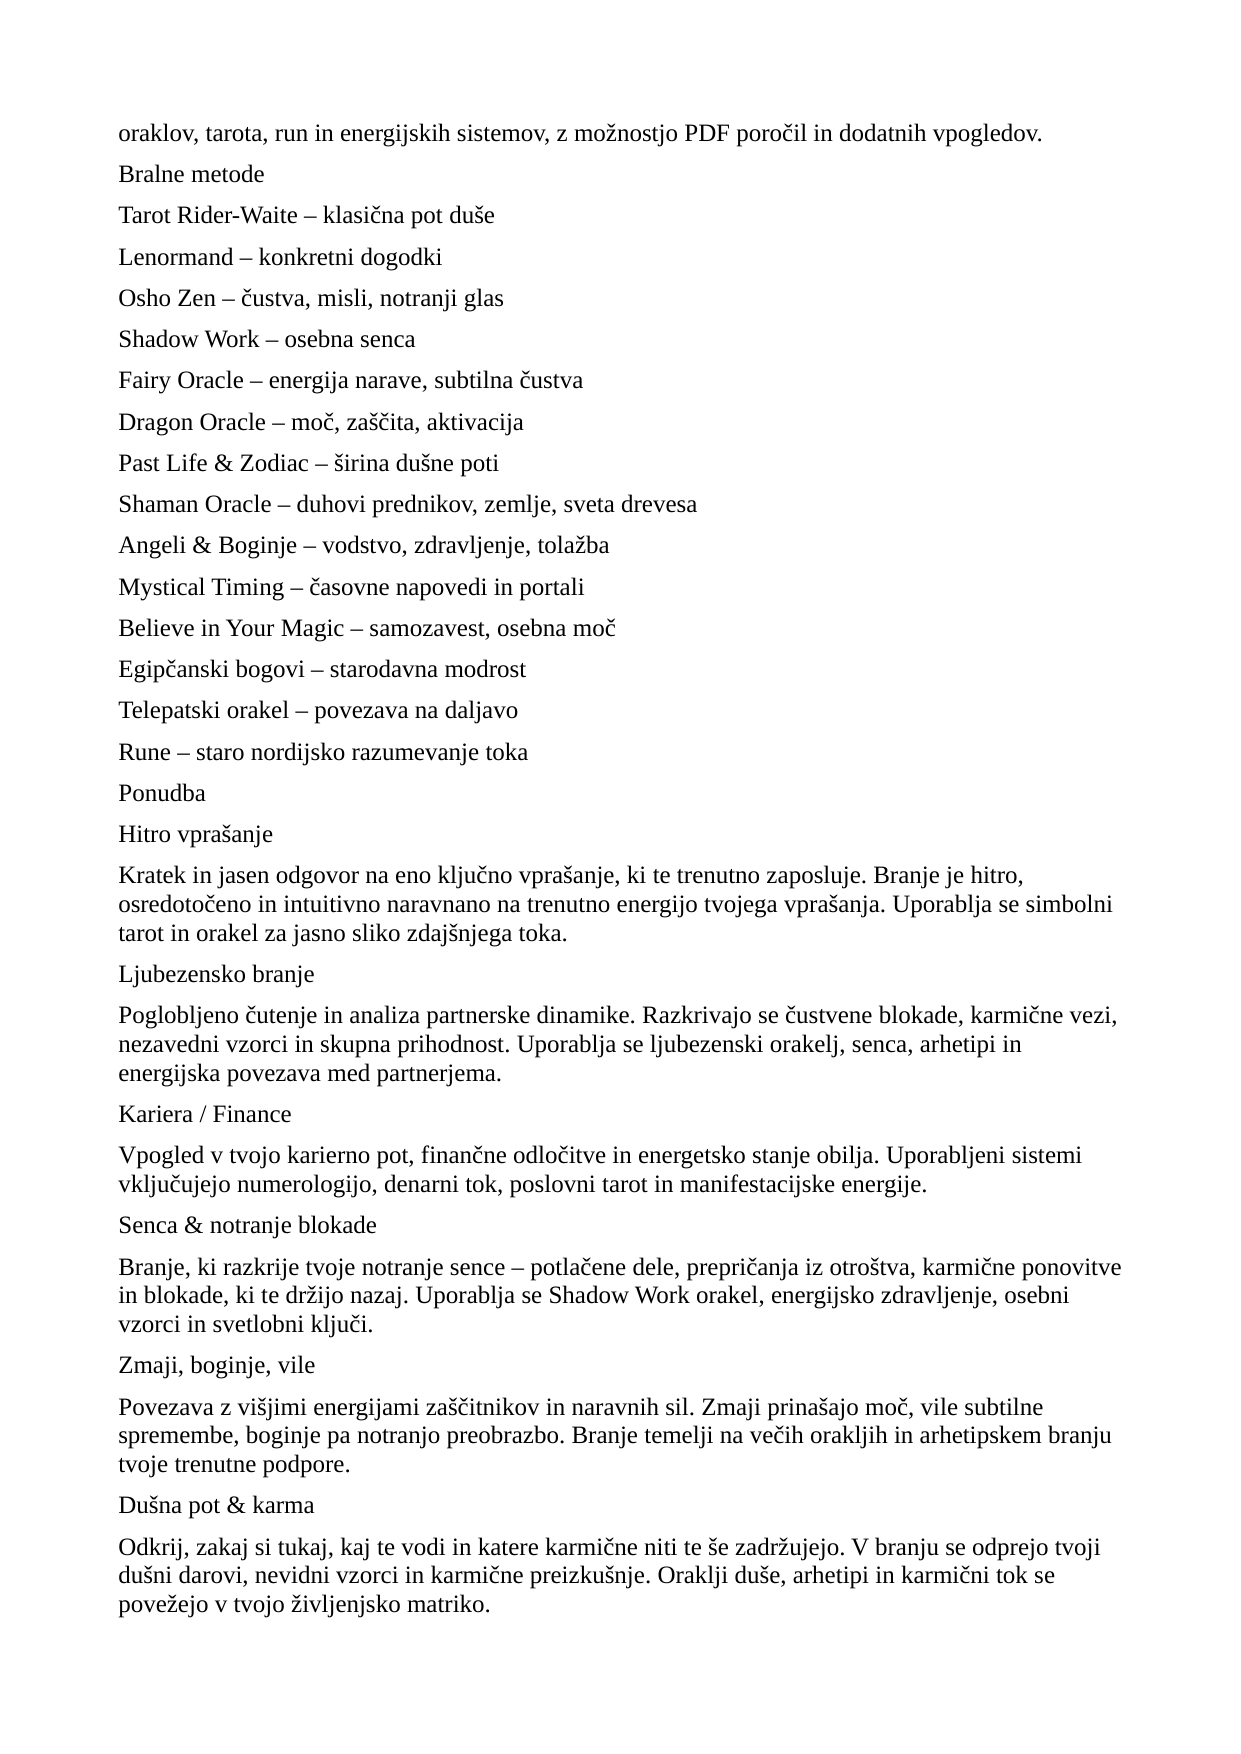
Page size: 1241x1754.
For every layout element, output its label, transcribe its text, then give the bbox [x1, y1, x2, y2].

text Bralne metode [118, 159, 1122, 188]
text Angeli & Boginje – vodstvo, zdravljenje, tolažba [118, 531, 1122, 559]
text Egipčanski bogovi – starodavna modrost [118, 654, 1122, 683]
text Kratek in jasen odgovor na eno ključno vprašanje, ki te trenutno zaposluje. Branje je hitro, osredotočeno in intuitivno naravnano na trenutno energijo tvojega vprašanja. Uporablja se simbolni tarot in orakel za jasno sliko zdajšnjega toka. [118, 861, 1122, 947]
text Ljubezensko branje [118, 959, 1122, 988]
text Lenormand – konkretni dogodki [118, 242, 1122, 271]
text Shadow Work – osebna senca [118, 324, 1122, 353]
text Dušna pot & karma [118, 1491, 1122, 1519]
text Rune – staro nordijsko razumevanje toka [118, 737, 1122, 766]
text Povezava z višjimi energijami zaščitnikov in naravnih sil. Zmaji prinašajo moč, vile subtilne spremembe, boginje pa notranjo preobrazbo. Branje temelji na večih orakljih in arhetipskem branju tvoje trenutne podpore. [118, 1392, 1122, 1478]
text Senca & notranje blokade [118, 1211, 1122, 1239]
text Branje, ki razkrije tvoje notranje sence – potlačene dele, prepričanja iz otroštva, karmične ponovitve in blokade, ki te držijo nazaj. Uporablja se Shadow Work orakel, energijsko zdravljenje, osebni vzorci in svetlobni ključi. [118, 1252, 1122, 1338]
text Osho Zen – čustva, misli, notranji glas [118, 283, 1122, 312]
text Vpogled v tvojo karierno pot, finančne odločitve in energetsko stanje obilja. Uporabljeni sistemi vključujejo numerologijo, denarni tok, poslovni tarot in manifestacijske energije. [118, 1141, 1122, 1198]
text Past Life & Zodiac – širina dušne poti [118, 448, 1122, 477]
text Poglobljeno čutenje in analiza partnerske dinamike. Razkrivajo se čustvene blokade, karmične vezi, nezavedni vzorci in skupna prihodnost. Uporablja se ljubezenski orakelj, senca, arhetipi in energijska povezava med partnerjema. [118, 1001, 1122, 1087]
text Kariera / Finance [118, 1099, 1122, 1128]
text Hitro vprašanje [118, 819, 1122, 848]
text Zmaji, boginje, vile [118, 1351, 1122, 1379]
text Telepatski orakel – povezava na daljavo [118, 696, 1122, 724]
text Tarot Rider-Waite – klasična pot duše [118, 201, 1122, 229]
text Ponudba [118, 778, 1122, 807]
text Believe in Your Magic – samozavest, osebna moč [118, 613, 1122, 642]
text Dragon Oracle – moč, zaščita, aktivacija [118, 407, 1122, 436]
text Odkrij, zakaj si tukaj, kaj te vodi in katere karmične niti te še zadržujejo. V branju se odprejo tvoji dušni darovi, nevidni vzorci in karmične preizkušnje. Oraklji duše, arhetipi in karmični tok se povežejo v tvojo življenjsko matriko. [118, 1532, 1122, 1618]
text Mystical Timing – časovne napovedi in portali [118, 572, 1122, 601]
text Fairy Oracle – energija narave, subtilna čustva [118, 366, 1122, 394]
text oraklov, tarota, run in energijskih sistemov, z možnostjo PDF poročil in dodatnih vpogledov. [118, 118, 1122, 147]
text Shaman Oracle – duhovi prednikov, zemlje, sveta drevesa [118, 489, 1122, 518]
